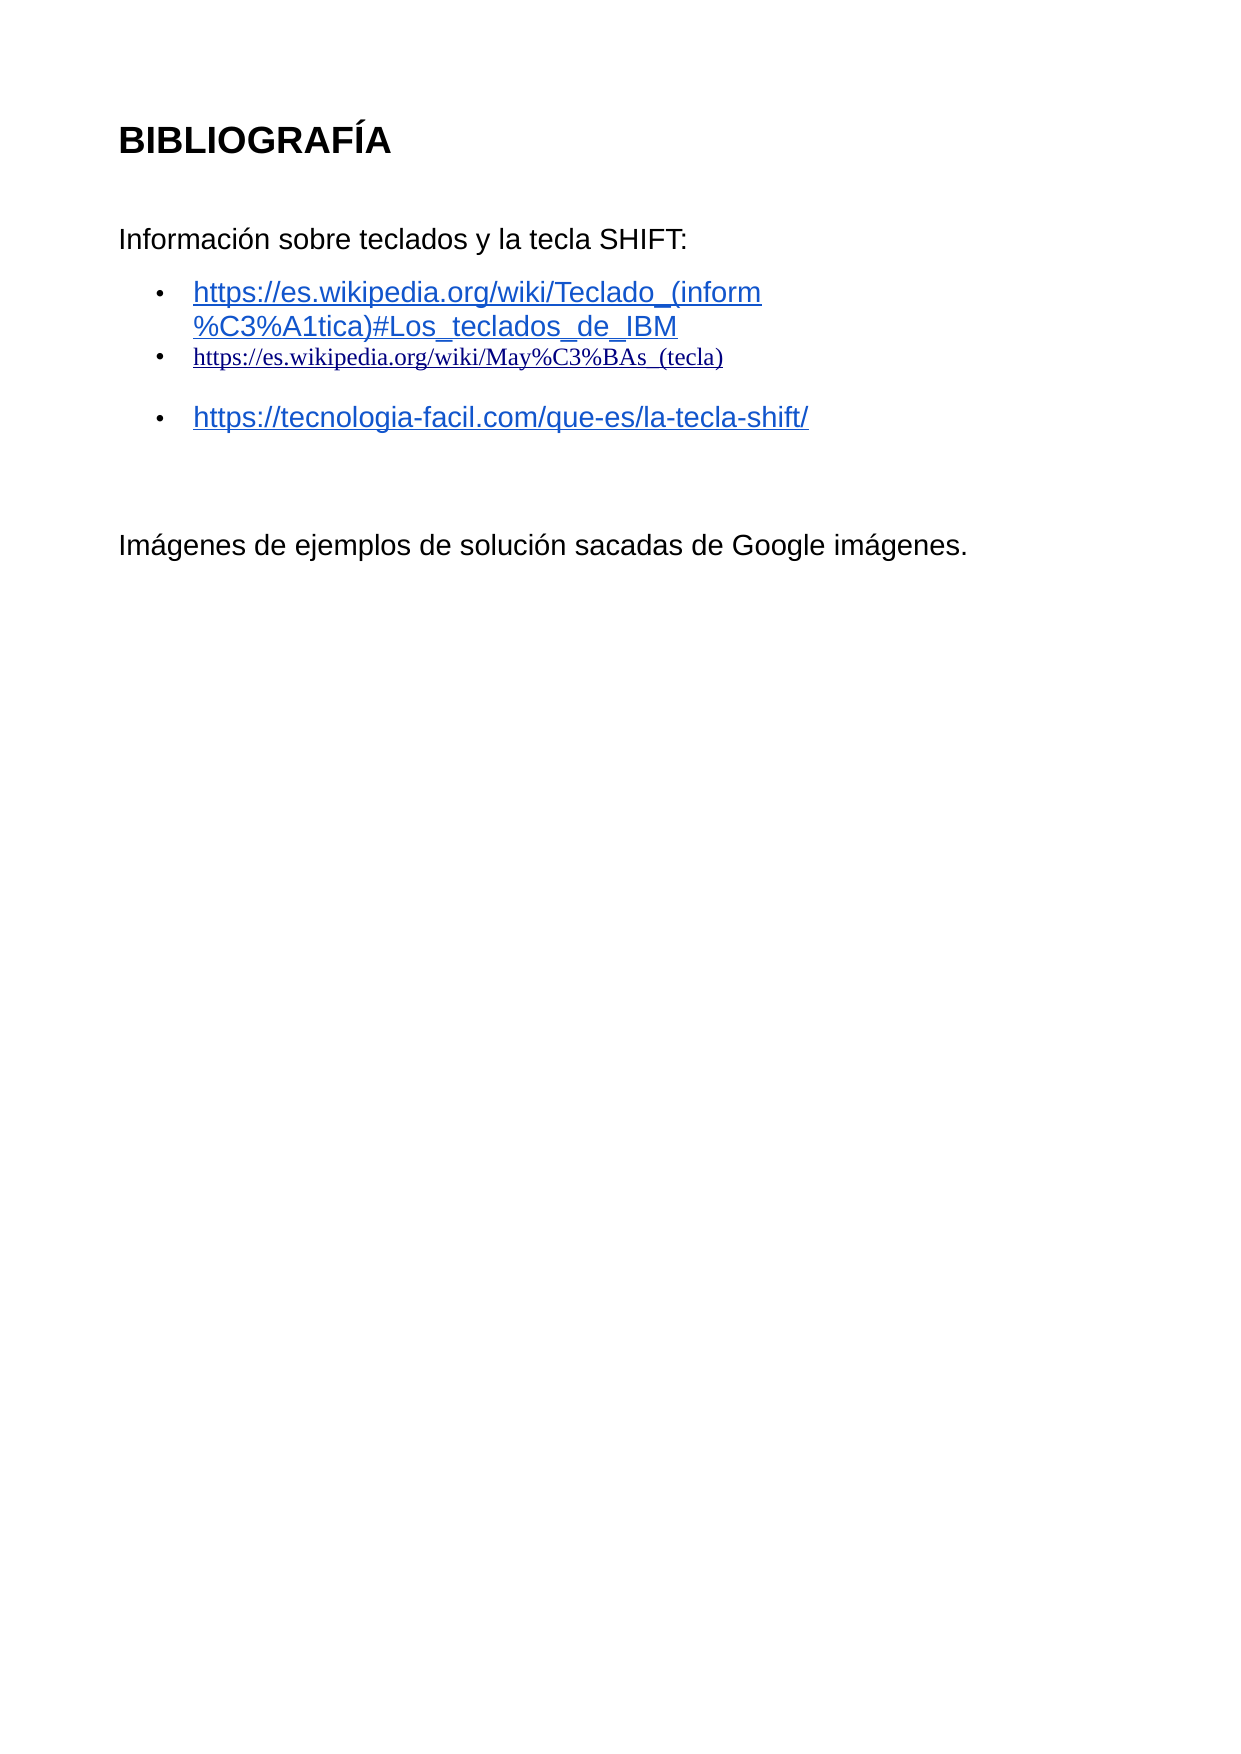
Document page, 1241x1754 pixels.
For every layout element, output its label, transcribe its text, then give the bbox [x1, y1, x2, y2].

text Información sobre teclados y la tecla SHIFT: [118, 222, 1122, 255]
text Imágenes de ejemplos de solución sacadas de Google imágenes. [118, 528, 1122, 562]
list https://es.wikipedia.org/wiki/Teclado_(inform%C3%A1tica)#Los_teclados_de_IBM [156, 275, 1122, 342]
subtitle BIBLIOGRAFÍA [118, 118, 1122, 162]
list https://tecnologia-facil.com/que-es/la-tecla-shift/ [156, 399, 1122, 433]
list https://es.wikipedia.org/wiki/May%C3%BAs_(tecla) [156, 342, 1122, 371]
